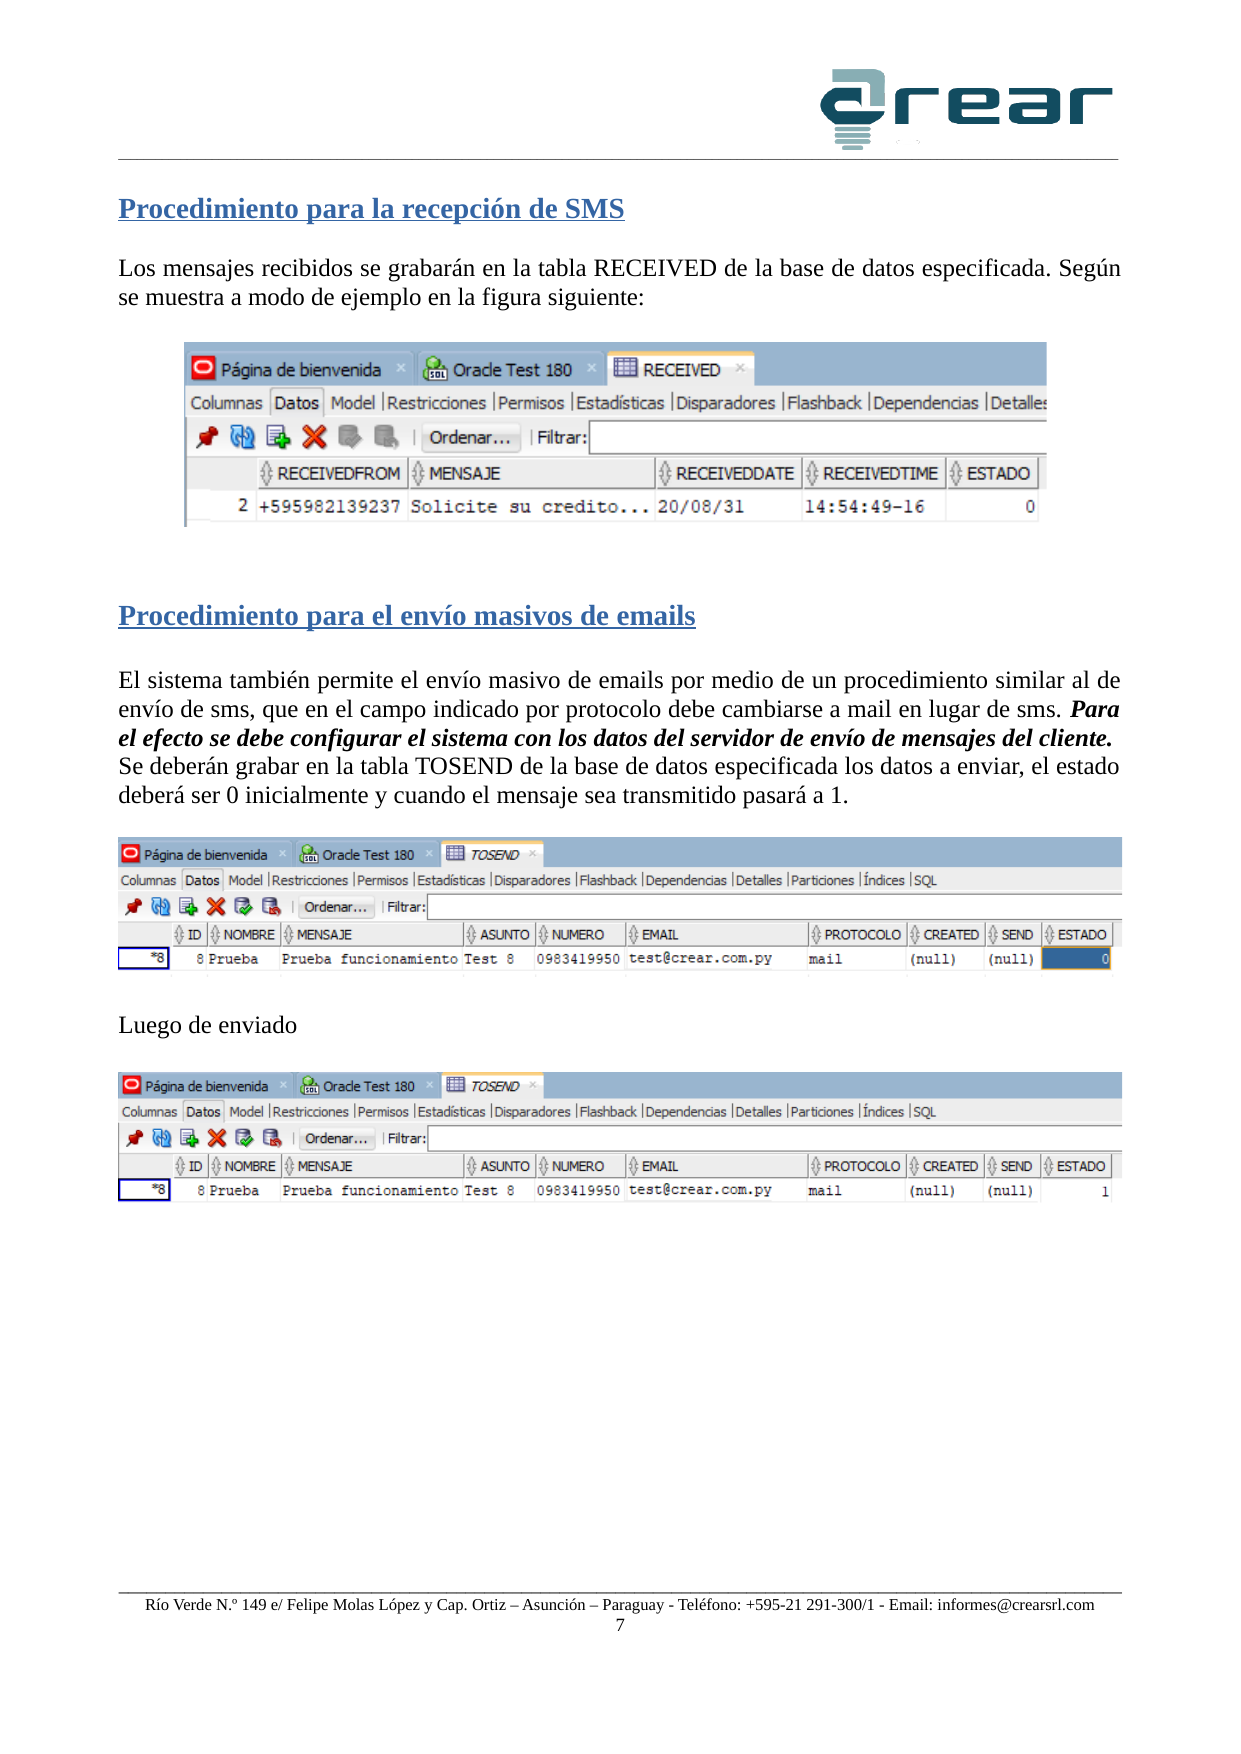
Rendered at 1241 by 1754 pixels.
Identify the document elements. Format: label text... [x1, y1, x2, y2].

text Procedimiento para la recepción de SMS [118, 191, 1122, 224]
text Procedimiento para el envío masivos de emails [118, 598, 1122, 632]
picture [118, 1072, 1123, 1205]
text Se deberán grabar en la tabla TOSEND de la base de datos especificada los datos a enviar, el estado deberá ser 0 inicialmente y cuando el mensaje sea transmitido pasará a 1. [118, 751, 1122, 809]
text Luego de enviado [118, 1010, 1122, 1039]
text El sistema también permite el envío masivo de emails por medio de un procedimiento similar al de envío de sms, que en el campo indicado por protocolo debe cambiarse a mail en lugar de sms. Para el efecto se debe configurar el sistema con los datos del servidor de envío de mensajes del cliente. [118, 665, 1122, 751]
picture [118, 837, 1123, 977]
text Los mensajes recibidos se grabarán en la tabla RECEIVED de la base de datos especificada. Según se muestra a modo de ejemplo en la figura siguiente: [118, 253, 1122, 311]
picture [820, 69, 1113, 150]
picture [184, 342, 1047, 527]
